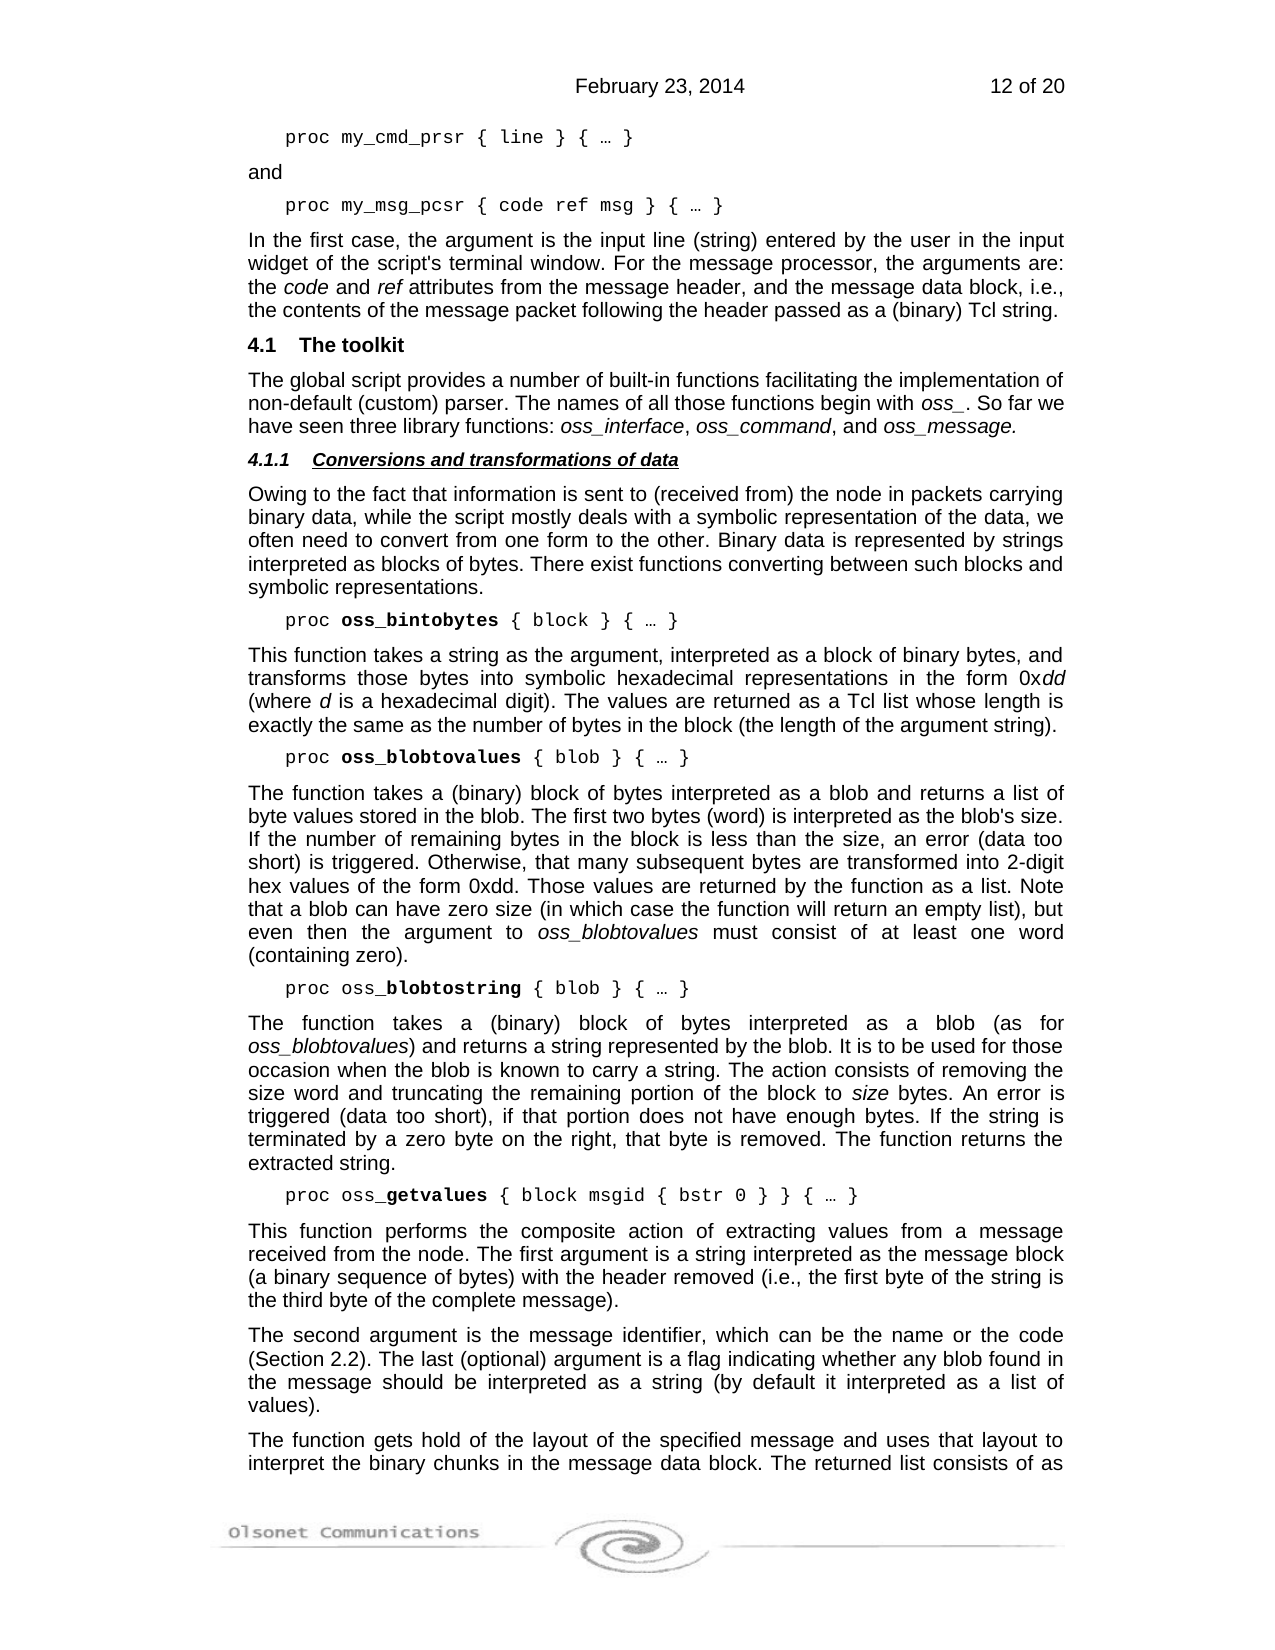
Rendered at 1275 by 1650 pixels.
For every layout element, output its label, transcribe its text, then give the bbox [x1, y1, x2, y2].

text This function performs the composite action of extracting values from a message received from the node. The first argument is a string interpreted as the message block (a binary sequence of bytes) with the header removed (i.e., the first byte of the string is the third byte of the complete message). [248, 1219, 1065, 1312]
text Owing to the fact that information is sent to (received from) the node in packets carrying binary data, while the script mostly deals with a symbolic representation of the data, we often need to convert from one form to the other. Binary data is represented by strings interpreted as blocks of bytes. There exist functions converting between such blocks and symbolic representations. [248, 483, 1065, 599]
text proc my_cmd_prsr { line } { … } [285, 128, 1065, 149]
subtitle The toolkit [247, 333, 1065, 357]
text proc oss_getvalues { block msgid { bstr 0 } } { … } [285, 1186, 1065, 1207]
text The function takes a (binary) block of bytes interpreted as a blob (as for oss_blobtovalues) and returns a string represented by the blob. It is to be used for those occasion when the blob is known to carry a string. The action consists of removing the size word and truncating the remaining portion of the block to size bytes. An error is triggered (data too short), if that portion does not have enough bytes. If the string is terminated by a zero byte on the right, that byte is removed. The function returns the extracted string. [248, 1012, 1065, 1174]
text In the first case, the argument is the input line (string) entered by the user in the input widget of the script's terminal window. For the message processor, the arguments are: the code and ref attributes from the message header, and the message data block, i.e., the contents of the message packet following the header passed as a (binary) Tcl string. [248, 229, 1065, 322]
text and [248, 161, 1065, 184]
subtitle Conversions and transformations of data [248, 450, 1065, 471]
text proc oss_bintobytes { block } { … } [285, 611, 1065, 632]
text The function takes a (binary) block of bytes interpreted as a blob and returns a list of byte values stored in the blob. The first two bytes (word) is interpreted as the blob's size. If the number of remaining bytes in the block is less than the size, an error (data too short) is triggered. Otherwise, that many subsequent bytes are transformed into 2-digit hex values of the form 0xdd. Those values are returned by the function as a list. Note that a blob can have zero size (in which case the function will return an empty list), but even then the argument to oss_blobtovalues must consist of at least one word (containing zero). [248, 781, 1065, 967]
picture [210, 1504, 1065, 1596]
text proc my_msg_pcsr { code ref msg } { … } [285, 196, 1065, 217]
text proc oss_blobtostring { blob } { … } [285, 979, 1065, 1000]
text The second argument is the message identifier, which can be the name or the code (Section 2.2). The last (optional) argument is a flag indicating whether any blob found in the message should be interpreted as a string (by default it interpreted as a list of values). [248, 1324, 1065, 1417]
text The function gets hold of the layout of the specified message and uses that layout to interpret the binary chunks in the message data block. The returned list consists of as [248, 1429, 1065, 1475]
text proc oss_blobtovalues { blob } { … } [285, 748, 1065, 769]
text The global script provides a number of built-in functions facilitating the implementation of non-default (custom) parser. The names of all those functions begin with oss_. So far we have seen three library functions: oss_interface, oss_command, and oss_message. [248, 368, 1065, 438]
text This function takes a string as the argument, interpreted as a block of binary bytes, and transforms those bytes into symbolic hexadecimal representations in the form 0xdd (where d is a hexadecimal digit). The values are returned as a Tcl list whose length is exactly the same as the number of bytes in the block (the length of the argument string). [248, 643, 1065, 736]
